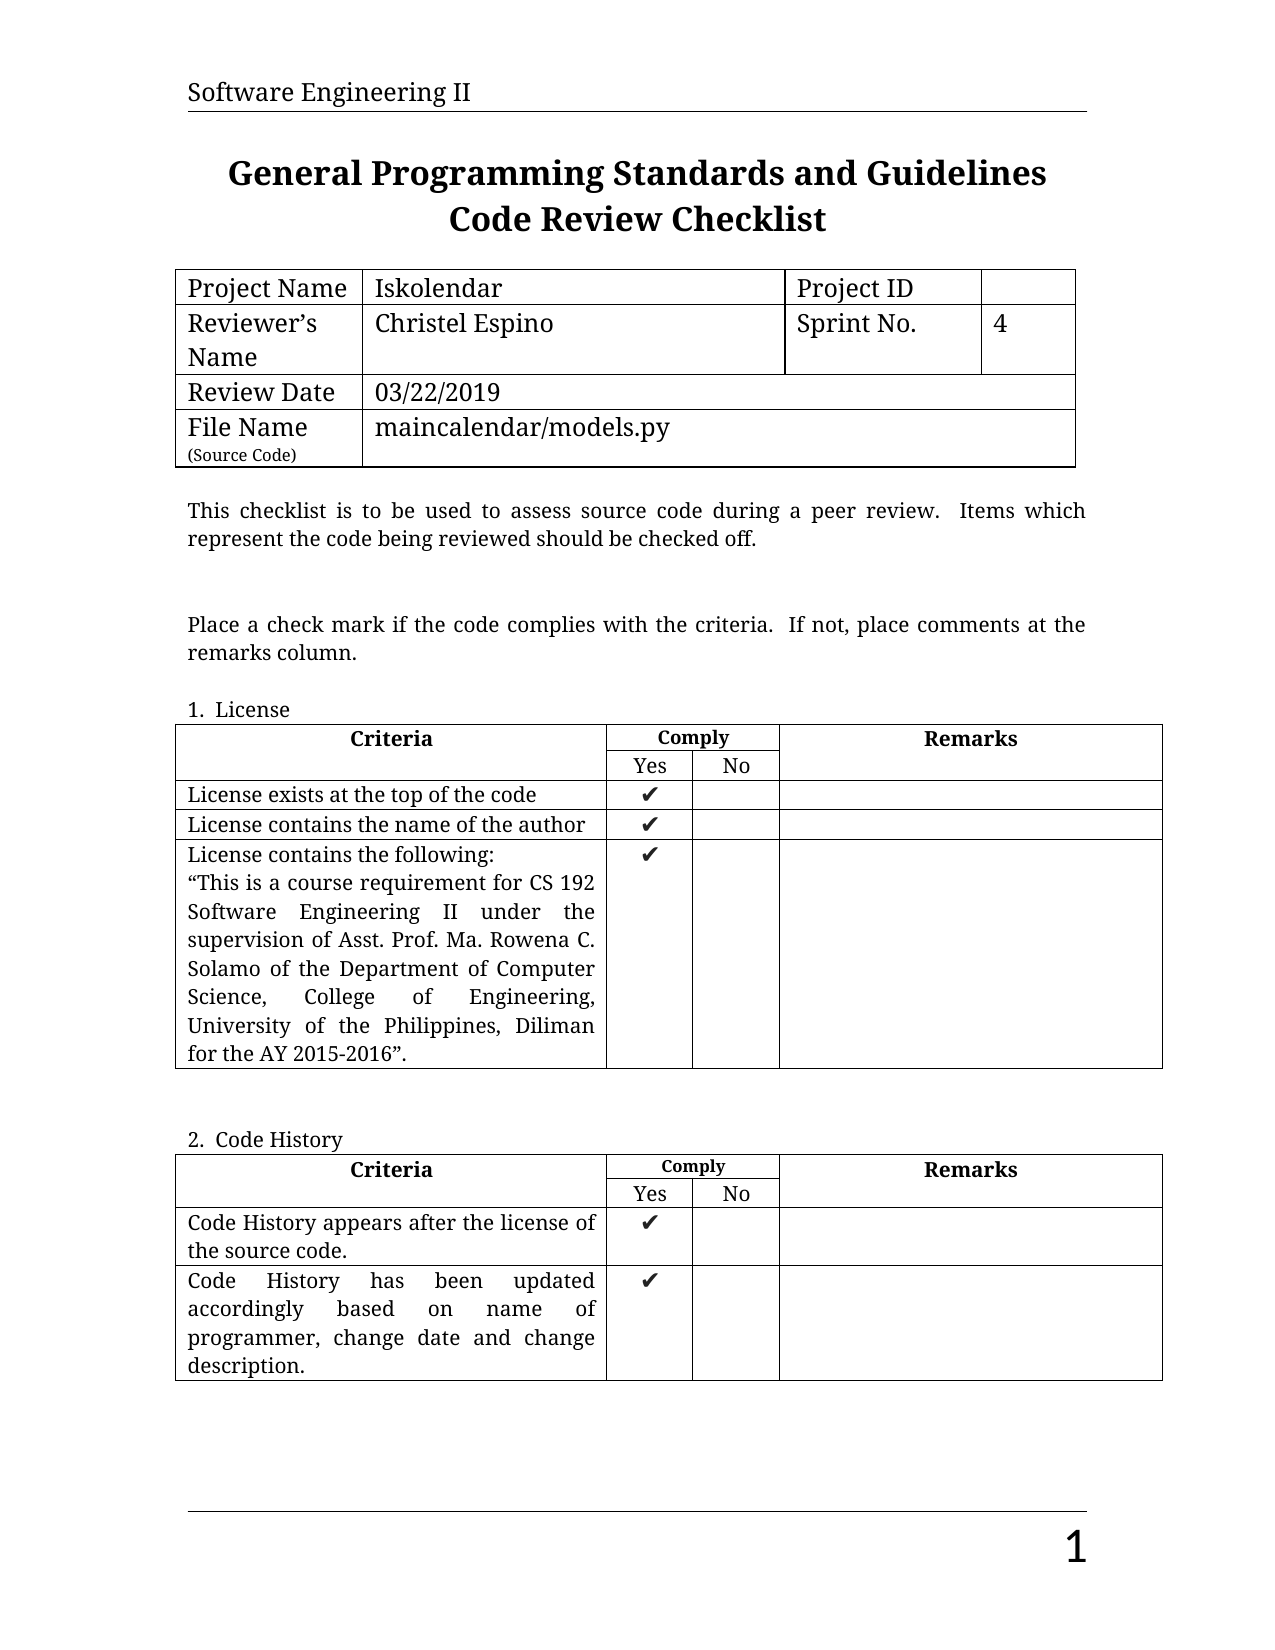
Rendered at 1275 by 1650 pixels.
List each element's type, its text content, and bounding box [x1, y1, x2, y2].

text This checklist is to be used to assess source code during a peer review. Items which represent the code being reviewed should be checked off. [187, 496, 1087, 553]
table_header Project Name [176, 270, 362, 304]
table_header Remarks [780, 1155, 1162, 1207]
table_cell 03/22/2019 [363, 375, 1075, 409]
table_cell ✔ [607, 781, 692, 809]
table_cell ✔ [607, 840, 692, 1068]
table_cell Christel Espino [363, 305, 784, 373]
table_cell [780, 1208, 1162, 1265]
table_cell [780, 840, 1162, 1068]
table_cell Yes [607, 1179, 692, 1207]
table_cell License contains the following: “This is a course requirement for CS 192 Software Engineering II under the supervision of Asst. Prof. Ma. Rowena C. Solamo of the Department of Computer Science, College of Engineering, University of the Philippines, Diliman for the AY 2015-2016”. [176, 840, 606, 1068]
table_header Criteria [176, 725, 606, 779]
table_cell ✔ [607, 1266, 692, 1380]
table_cell Sprint No. [786, 305, 981, 373]
table_header Remarks [780, 725, 1162, 779]
table_cell [693, 840, 779, 1068]
table_cell [780, 1266, 1162, 1380]
table_cell [693, 1208, 779, 1265]
table_cell License contains the name of the author [176, 810, 606, 839]
table_cell [693, 810, 779, 839]
table_cell ✔ [607, 1208, 692, 1265]
table_header [982, 270, 1075, 304]
table_cell Code History appears after the license of the source code. [176, 1208, 606, 1265]
table_header Comply [607, 725, 779, 750]
table_cell File Name (Source Code) [176, 410, 362, 466]
text General Programming Standards and Guidelines Code Review Checklist [187, 150, 1087, 241]
table_cell Yes [607, 751, 692, 779]
table_cell 4 [982, 305, 1075, 373]
table_cell Code History has been updated accordingly based on name of programmer, change date and change description. [176, 1266, 606, 1380]
table_header Project ID [786, 270, 981, 304]
table_header Criteria [176, 1155, 606, 1207]
table_cell [693, 1266, 779, 1380]
table_header Comply [607, 1155, 779, 1178]
table_cell No [693, 751, 779, 779]
text Place a check mark if the code complies with the criteria. If not, place comments at the remarks column. [187, 610, 1087, 667]
table_cell ✔ [607, 810, 692, 839]
table_cell Review Date [176, 375, 362, 409]
table_cell [780, 810, 1162, 839]
table_cell License exists at the top of the code [176, 781, 606, 809]
text 2. Code History [187, 1126, 1087, 1154]
table_cell [780, 781, 1162, 809]
table_header Iskolendar [363, 270, 784, 304]
table_cell Reviewer’s Name [176, 305, 362, 373]
table_cell [693, 781, 779, 809]
table_cell maincalendar/models.py [363, 410, 1075, 466]
table_cell No [693, 1179, 779, 1207]
text 1. License [187, 695, 1087, 723]
